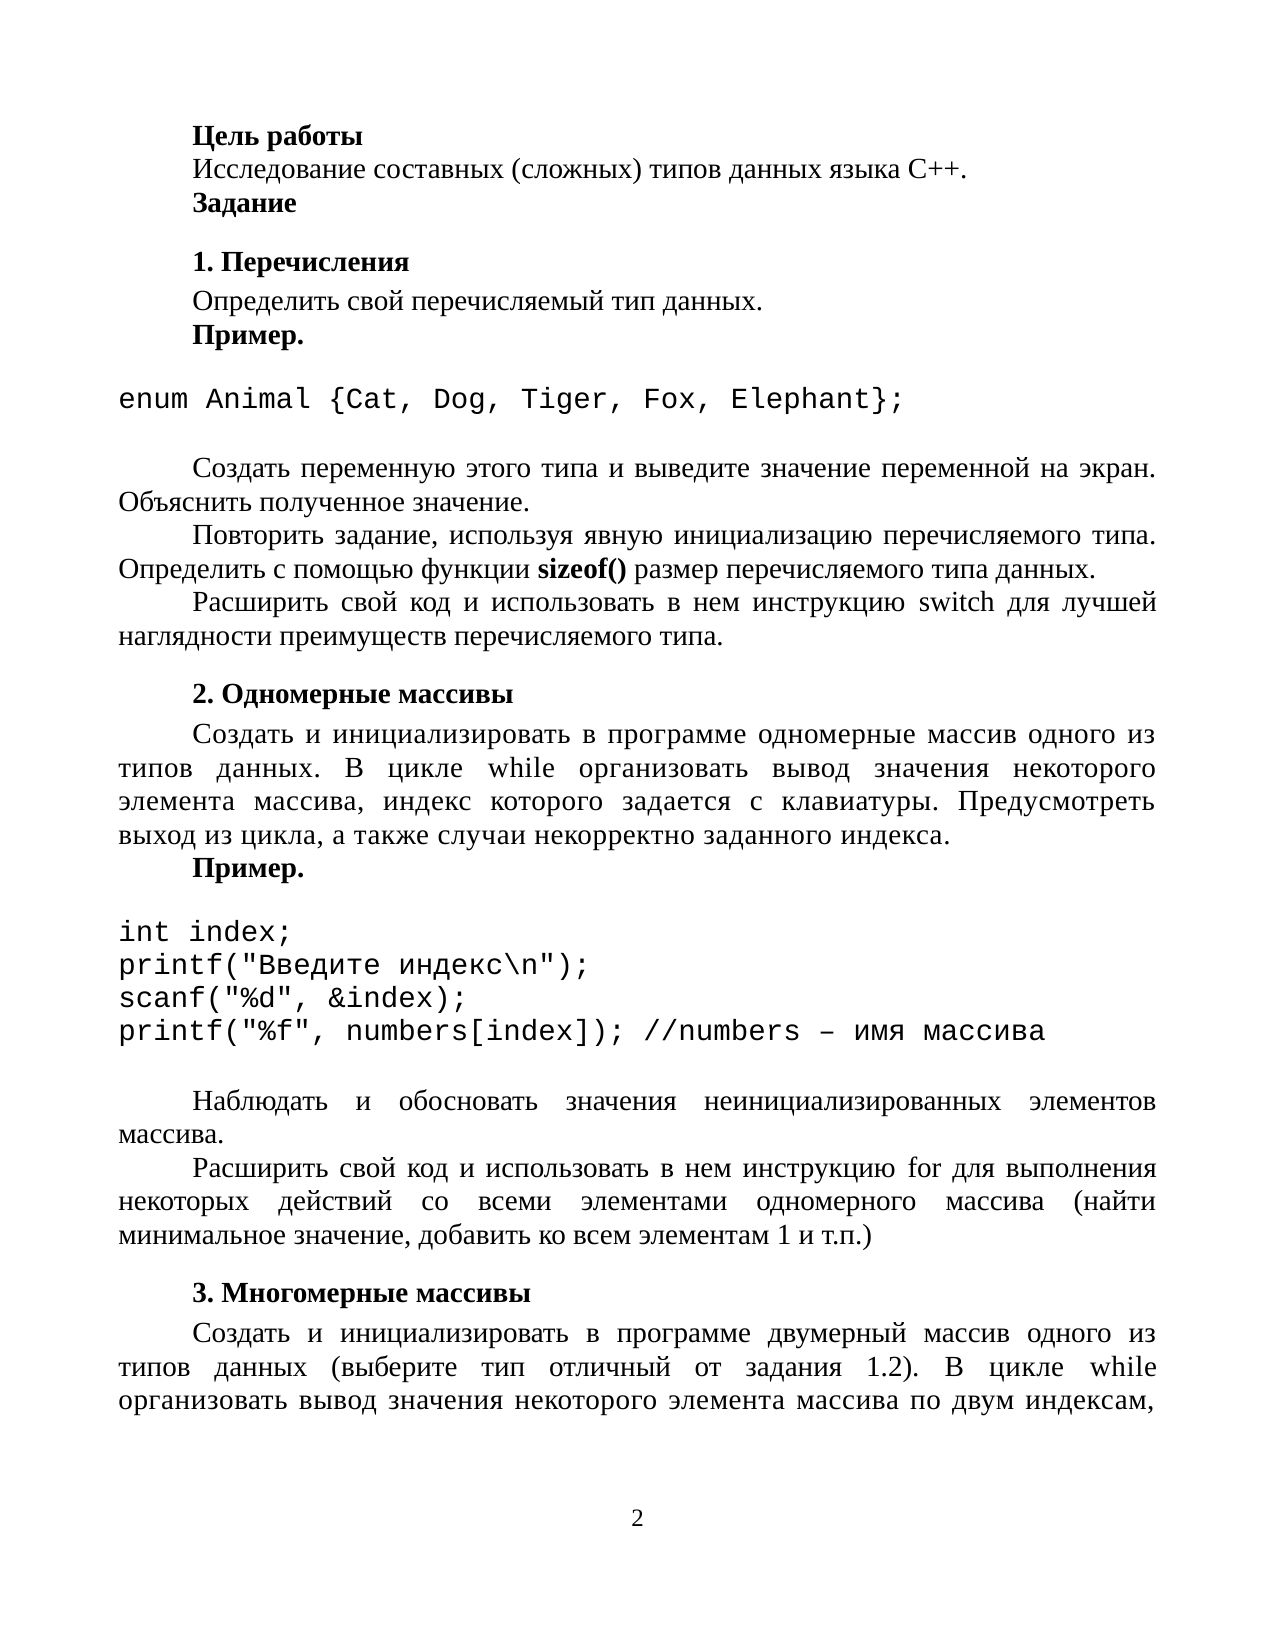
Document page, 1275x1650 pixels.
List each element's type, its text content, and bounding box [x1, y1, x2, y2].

subtitle Цель работы [118, 118, 1157, 152]
text printf("%f", numbers[index]); //numbers – имя массива [118, 1017, 1157, 1049]
text Исследование составных (сложных) типов данных языка С++. [118, 152, 1157, 185]
text Создать и инициализировать в программе двумерный массив одного из типов данных (выберите тип отличный от задания 1.2). В цикле while организовать вывод значения некоторого элемента массива по двум индексам, [118, 1315, 1157, 1416]
text Создать переменную этого типа и выведите значение переменной на экран. Объяснить полученное значение. [118, 450, 1157, 517]
text Расширить свой код и использовать в нем инструкцию for для выполнения некоторых действий со всеми элементами одномерного массива (найти минимальное значение, добавить ко всем элементам 1 и т.п.) [118, 1150, 1157, 1250]
text Повторить задание, используя явную инициализацию перечисляемого типа. Определить с помощью функции sizeof() размер перечисляемого типа данных. [118, 517, 1157, 584]
text Наблюдать и обосновать значения неинициализированных элементов массива. [118, 1083, 1157, 1150]
text scanf("%d", &index); [118, 983, 1157, 1017]
text Пример. [118, 317, 1157, 351]
text printf("Введите индекс\n"); [118, 951, 1157, 983]
subtitle 2. Одномерные массивы [118, 676, 1157, 710]
subtitle 3. Многомерные массивы [118, 1275, 1157, 1309]
text int index; [118, 917, 1157, 951]
text Расширить свой код и использовать в нем инструкцию switch для лучшей наглядности преимуществ перечисляемого типа. [118, 584, 1157, 651]
text Пример. [118, 850, 1157, 884]
text Задание [118, 185, 1157, 219]
text Создать и инициализировать в программе одномерные массив одного из типов данных. В цикле while организовать вывод значения некоторого элемента массива, индекс которого задается с клавиатуры. Предусмотреть выход из цикла, а также случаи некорректно заданного индекса. [118, 716, 1157, 850]
text Определить свой перечисляемый тип данных. [118, 283, 1157, 317]
subtitle 1. Перечисления [118, 244, 1157, 277]
text enum Animal {Cat, Dog, Tiger, Fox, Elephant}; [118, 384, 1157, 417]
